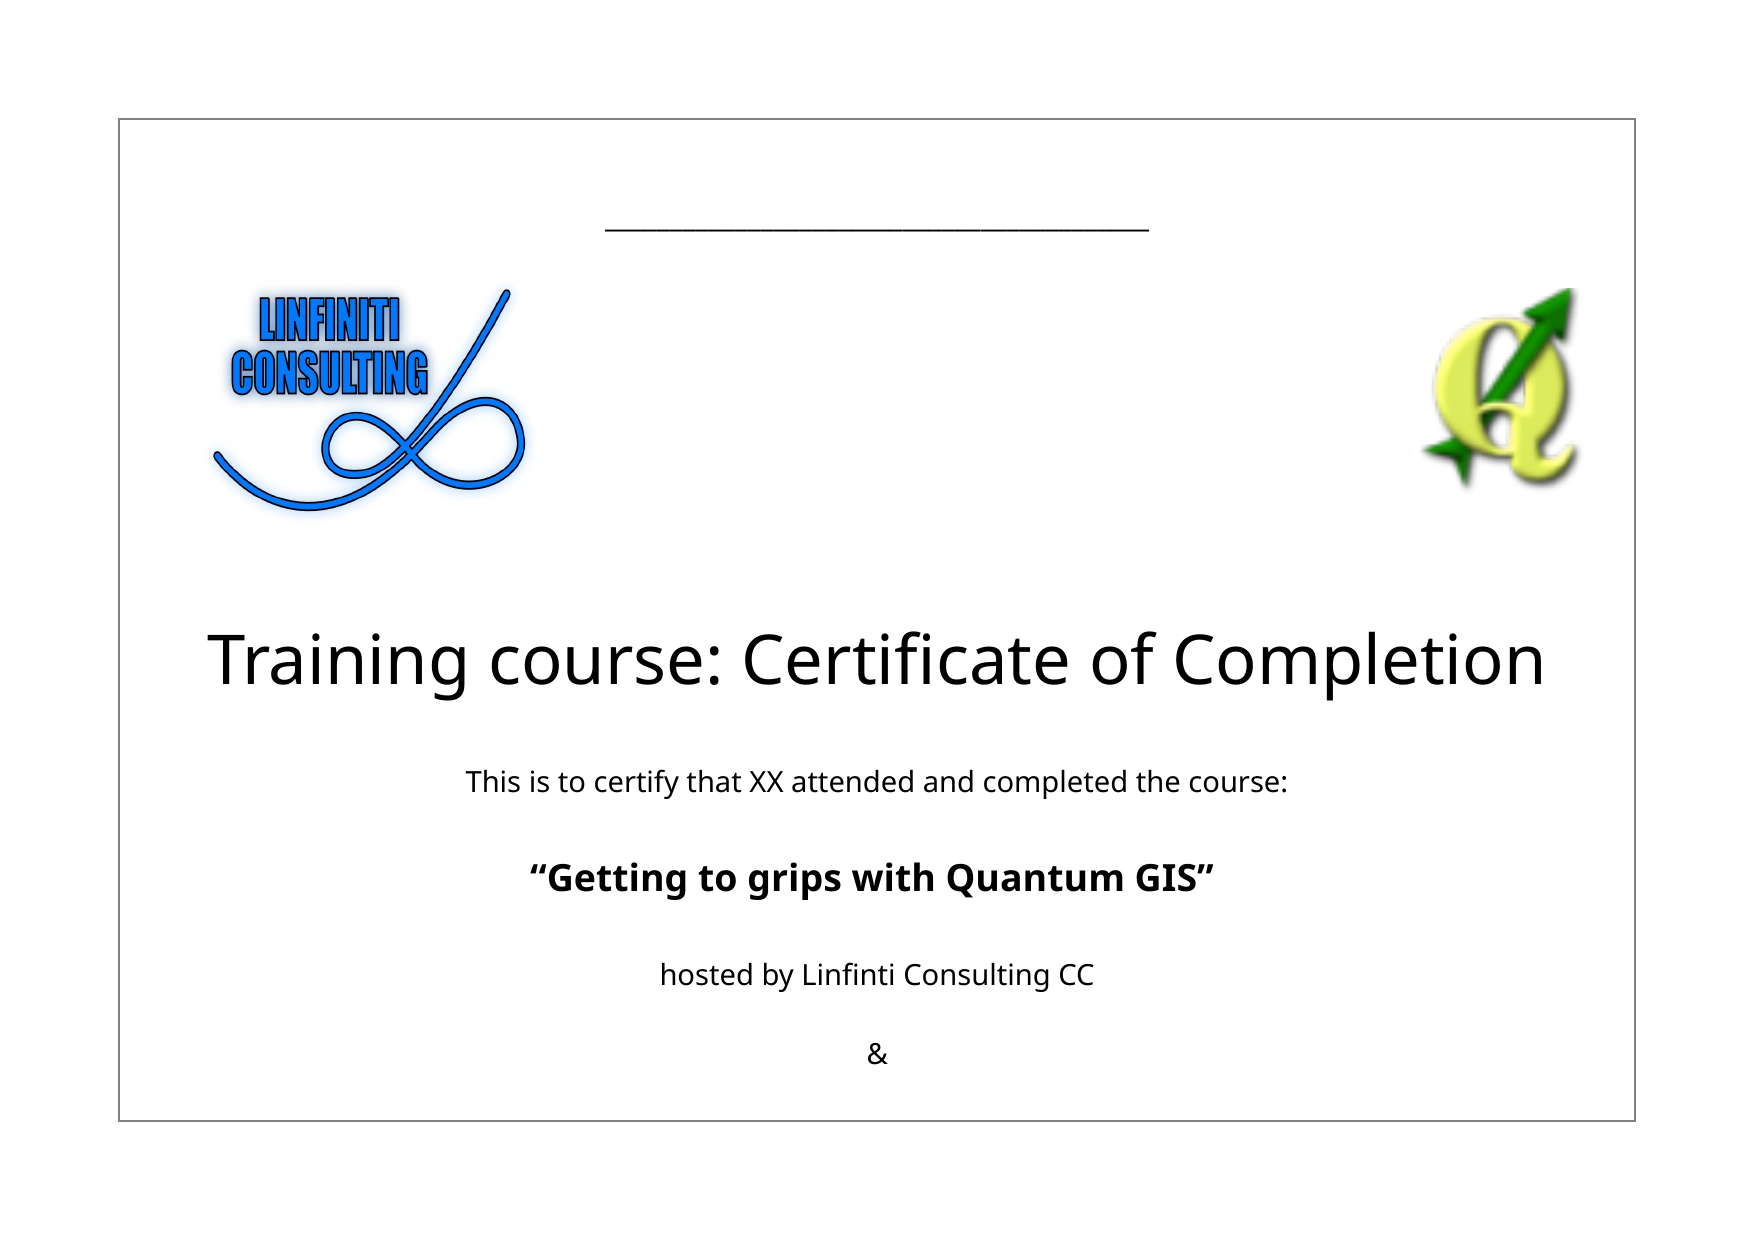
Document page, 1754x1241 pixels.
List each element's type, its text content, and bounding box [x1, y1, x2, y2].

picture [201, 275, 538, 525]
text This is to certify that XX attended and completed the course: [123, 761, 1631, 801]
picture [1399, 288, 1610, 499]
text & [123, 1033, 1631, 1073]
text hosted by Linfinti Consulting CC [123, 954, 1631, 993]
text Training course: Certificate of Completion [123, 611, 1631, 704]
text “Getting to grips with Quantum GIS” [123, 852, 1631, 903]
text __________________________________________ [123, 196, 1631, 236]
